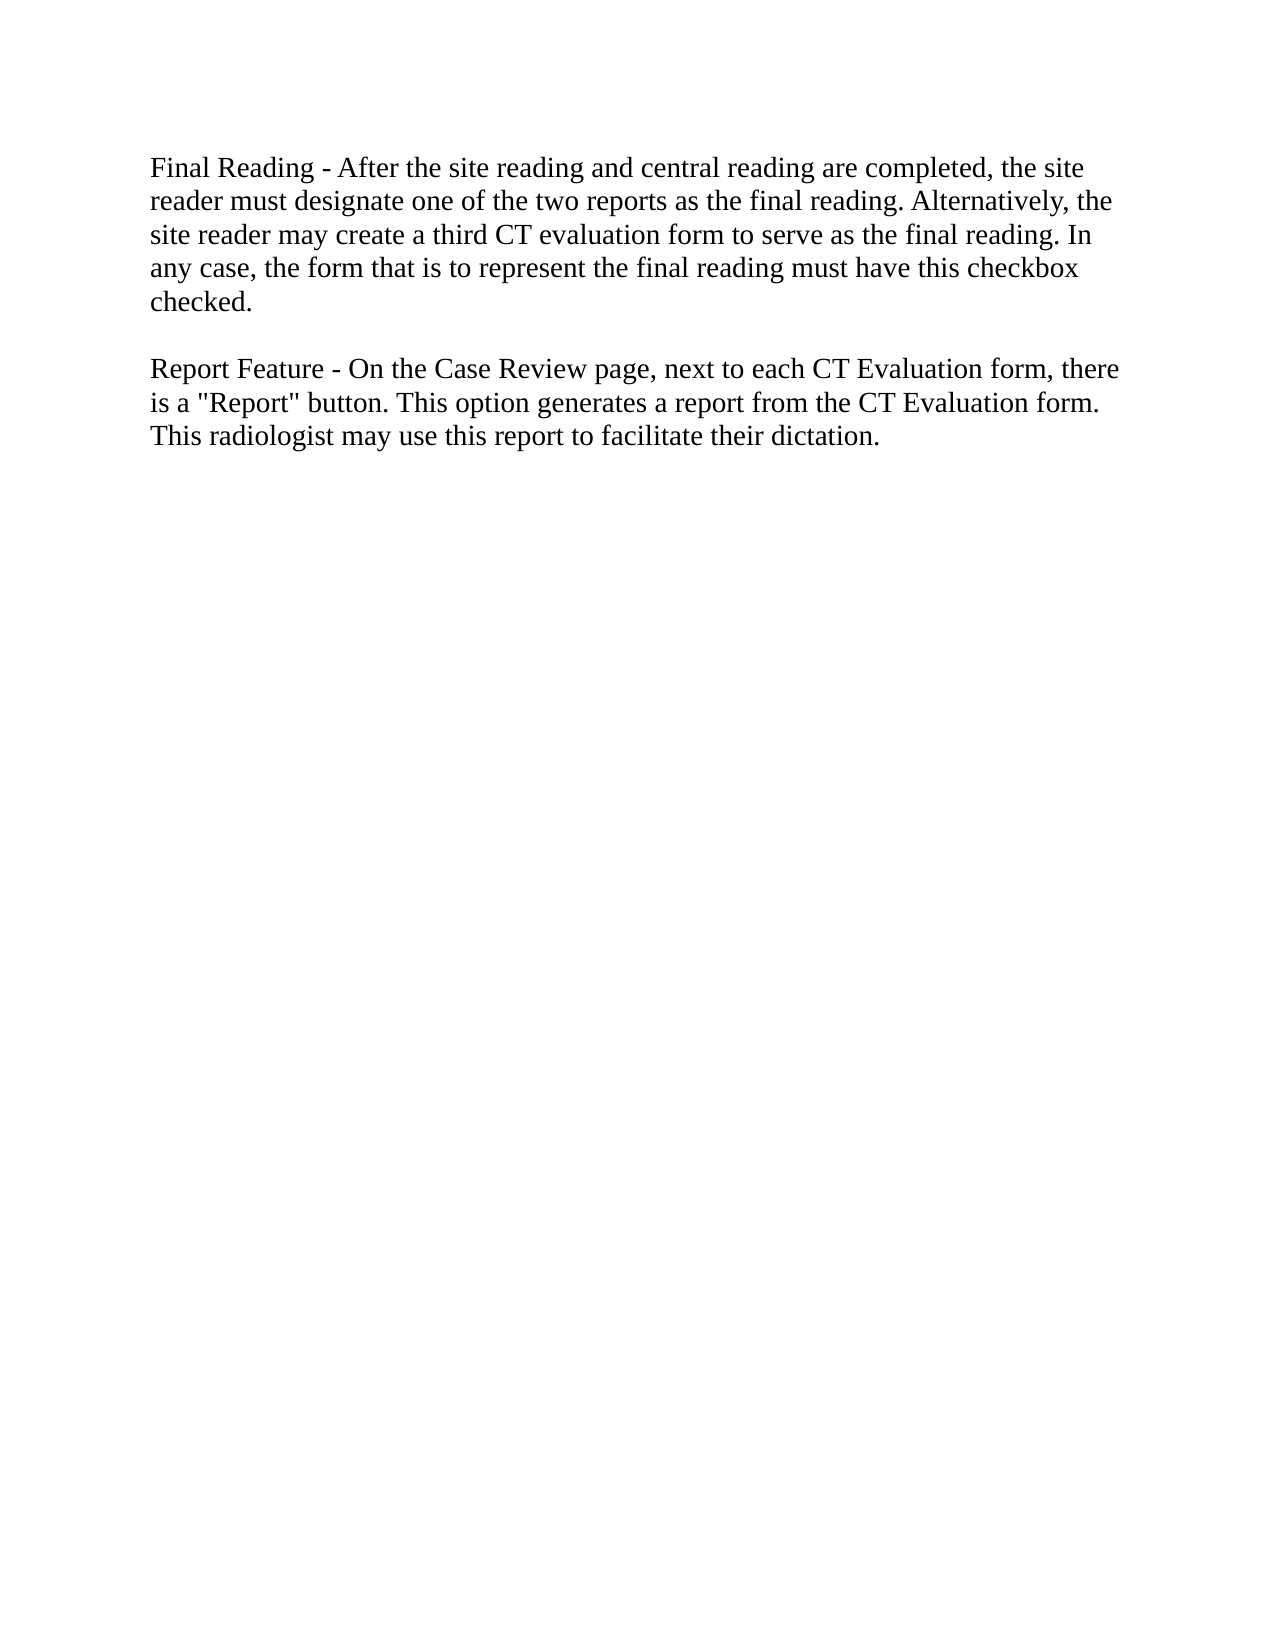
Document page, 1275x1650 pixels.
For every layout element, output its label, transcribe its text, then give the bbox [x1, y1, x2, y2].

text Report Feature - On the Case Review page, next to each CT Evaluation form, there is a "Report" button. This option generates a report from the CT Evaluation form. This radiologist may use this report to facilitate their dictation. [150, 351, 1125, 452]
text Final Reading - After the site reading and central reading are completed, the site reader must designate one of the two reports as the final reading. Alternatively, the site reader may create a third CT evaluation form to serve as the final reading. In any case, the form that is to represent the final reading must have this checkbox checked. [150, 150, 1125, 318]
